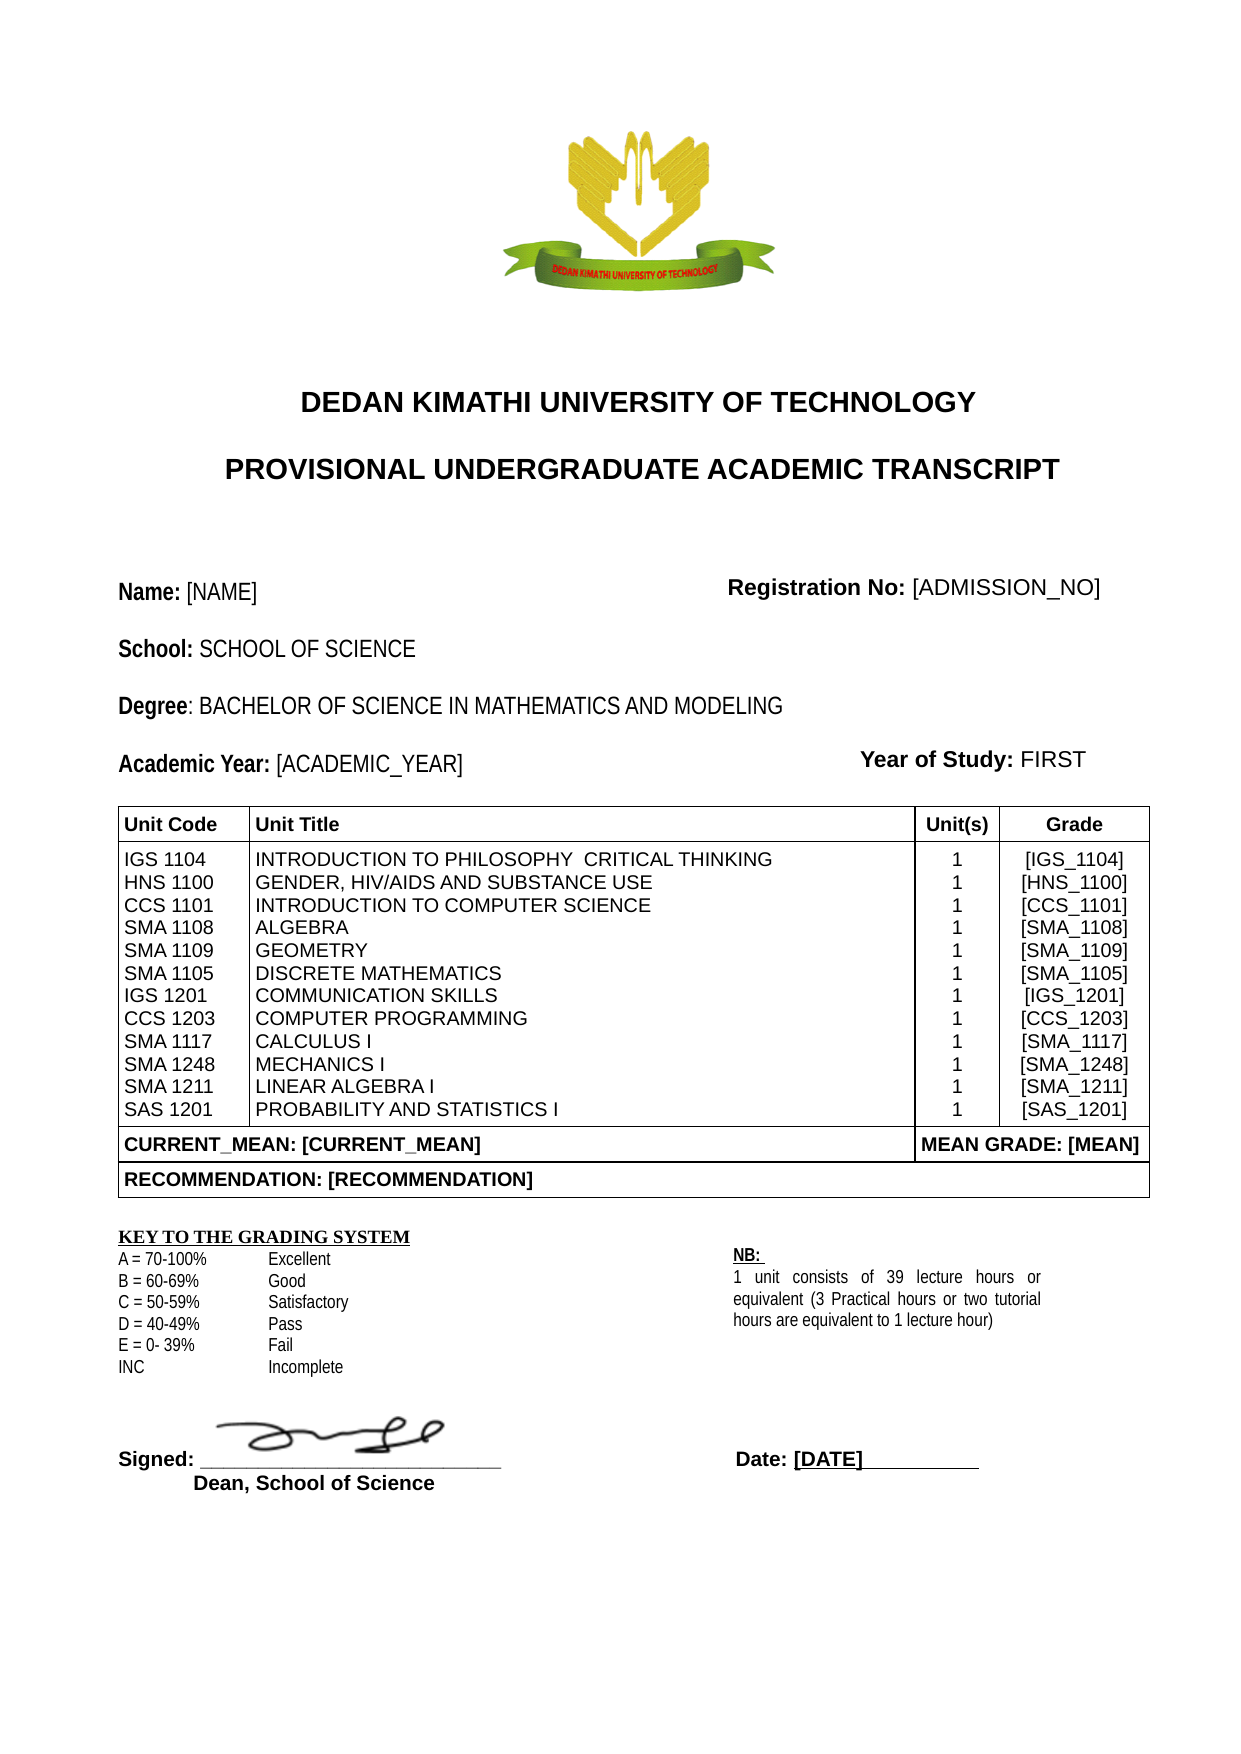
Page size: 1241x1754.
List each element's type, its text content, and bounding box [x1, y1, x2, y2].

text INC Incomplete [118, 1356, 1159, 1377]
table_cell INTRODUCTION TO PHILOSOPHY CRITICAL THINKING GENDER, HIV/AIDS AND SUBSTANCE USE INTRODUCTION TO COMPUTER SCIENCE ALGEBRA GEOMETRY DISCRETE MATHEMATICS COMMUNICATION SKILLS COMPUTER PROGRAMMING CALCULUS I MECHANICS I LINEAR ALGEBRA I PROBABILITY AND STATISTICS I [250, 842, 914, 1126]
table_header Unit Title [250, 807, 914, 841]
text E = 0- 39% Fail [118, 1334, 1159, 1356]
text KEY TO THE GRADING SYSTEM [118, 1226, 1159, 1248]
table_cell [IGS_1104] [HNS_1100] [CCS_1101] [SMA_1108] [SMA_1109] [SMA_1105] [IGS_1201] [CCS_1203] [SMA_1117] [SMA_1248] [SMA_1211] [SAS_1201] [1000, 842, 1149, 1126]
text Dean, School of Science [118, 1471, 1159, 1495]
table_cell 1 1 1 1 1 1 1 1 1 1 1 1 [916, 842, 999, 1126]
text A = 70-100% Excellent [118, 1248, 1159, 1269]
text Name: [NAME] [118, 577, 678, 605]
text [1087, 749, 1159, 777]
text D = 40-49% Pass [118, 1313, 1159, 1334]
text DEDAN KIMATHI UNIVERSITY OF TECHNOLOGY [118, 385, 1159, 419]
table_header Grade [1000, 807, 1149, 841]
text C = 50-59% Satisfactory [118, 1291, 1159, 1313]
text Academic Year: [ACADEMIC_YEAR] [118, 749, 774, 777]
table_header Unit Code [119, 807, 249, 841]
table_cell CURRENT_MEAN: [CURRENT_MEAN] [119, 1127, 914, 1161]
text PROVISIONAL UNDERGRADUATE ACADEMIC TRANSCRIPT [118, 452, 1159, 486]
table_cell RECOMMENDATION: [RECOMMENDATION] [119, 1163, 1149, 1197]
table_cell IGS 1104 HNS 1100 CCS 1101 SMA 1108 SMA 1109 SMA 1105 IGS 1201 CCS 1203 SMA 1117 SMA 1248 SMA 1211 SAS 1201 [119, 842, 249, 1126]
text School: SCHOOL OF SCIENCE [118, 634, 1159, 663]
text Degree: BACHELOR OF SCIENCE IN MATHEMATICS AND MODELING [118, 691, 1159, 720]
text B = 60-69% Good [118, 1269, 1159, 1291]
table_cell MEAN GRADE: [MEAN] [916, 1127, 1149, 1161]
table_header Unit(s) [916, 807, 999, 841]
text [1150, 577, 1159, 605]
text Signed: __________________________ Date: [DATE] [118, 1447, 1159, 1471]
